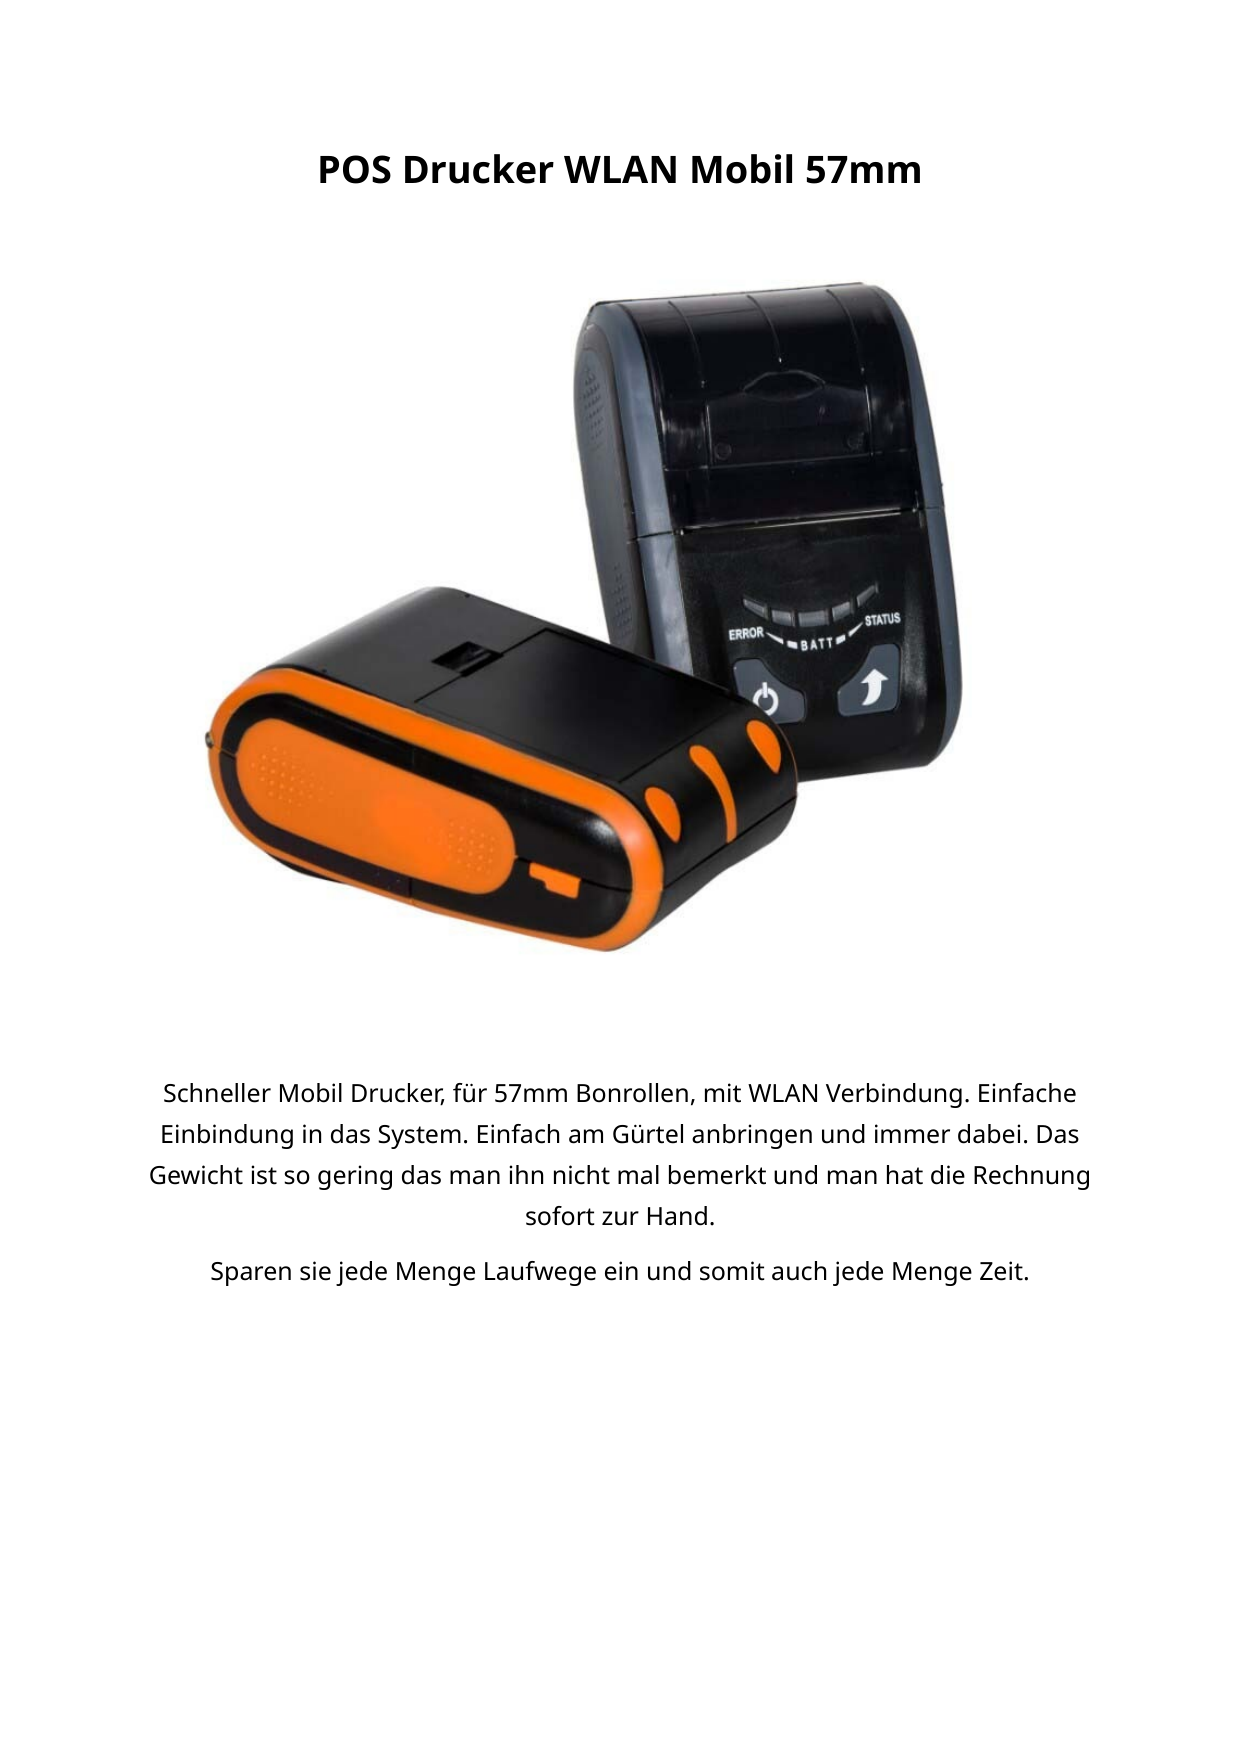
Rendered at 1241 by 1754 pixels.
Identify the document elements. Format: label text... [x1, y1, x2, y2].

subtitle POS Drucker WLAN Mobil 57mm [118, 143, 1122, 195]
picture [118, 207, 1173, 994]
text Sparen sie jede Menge Laufwege ein und somit auch jede Menge Zeit. [118, 1253, 1122, 1288]
text Schneller Mobil Drucker, für 57mm Bonrollen, mit WLAN Verbindung. Einfache Einbindung in das System. Einfach am Gürtel anbringen und immer dabei. Das Gewicht ist so gering das man ihn nicht mal bemerkt und man hat die Rechnung sofort zur Hand. [118, 1076, 1122, 1232]
